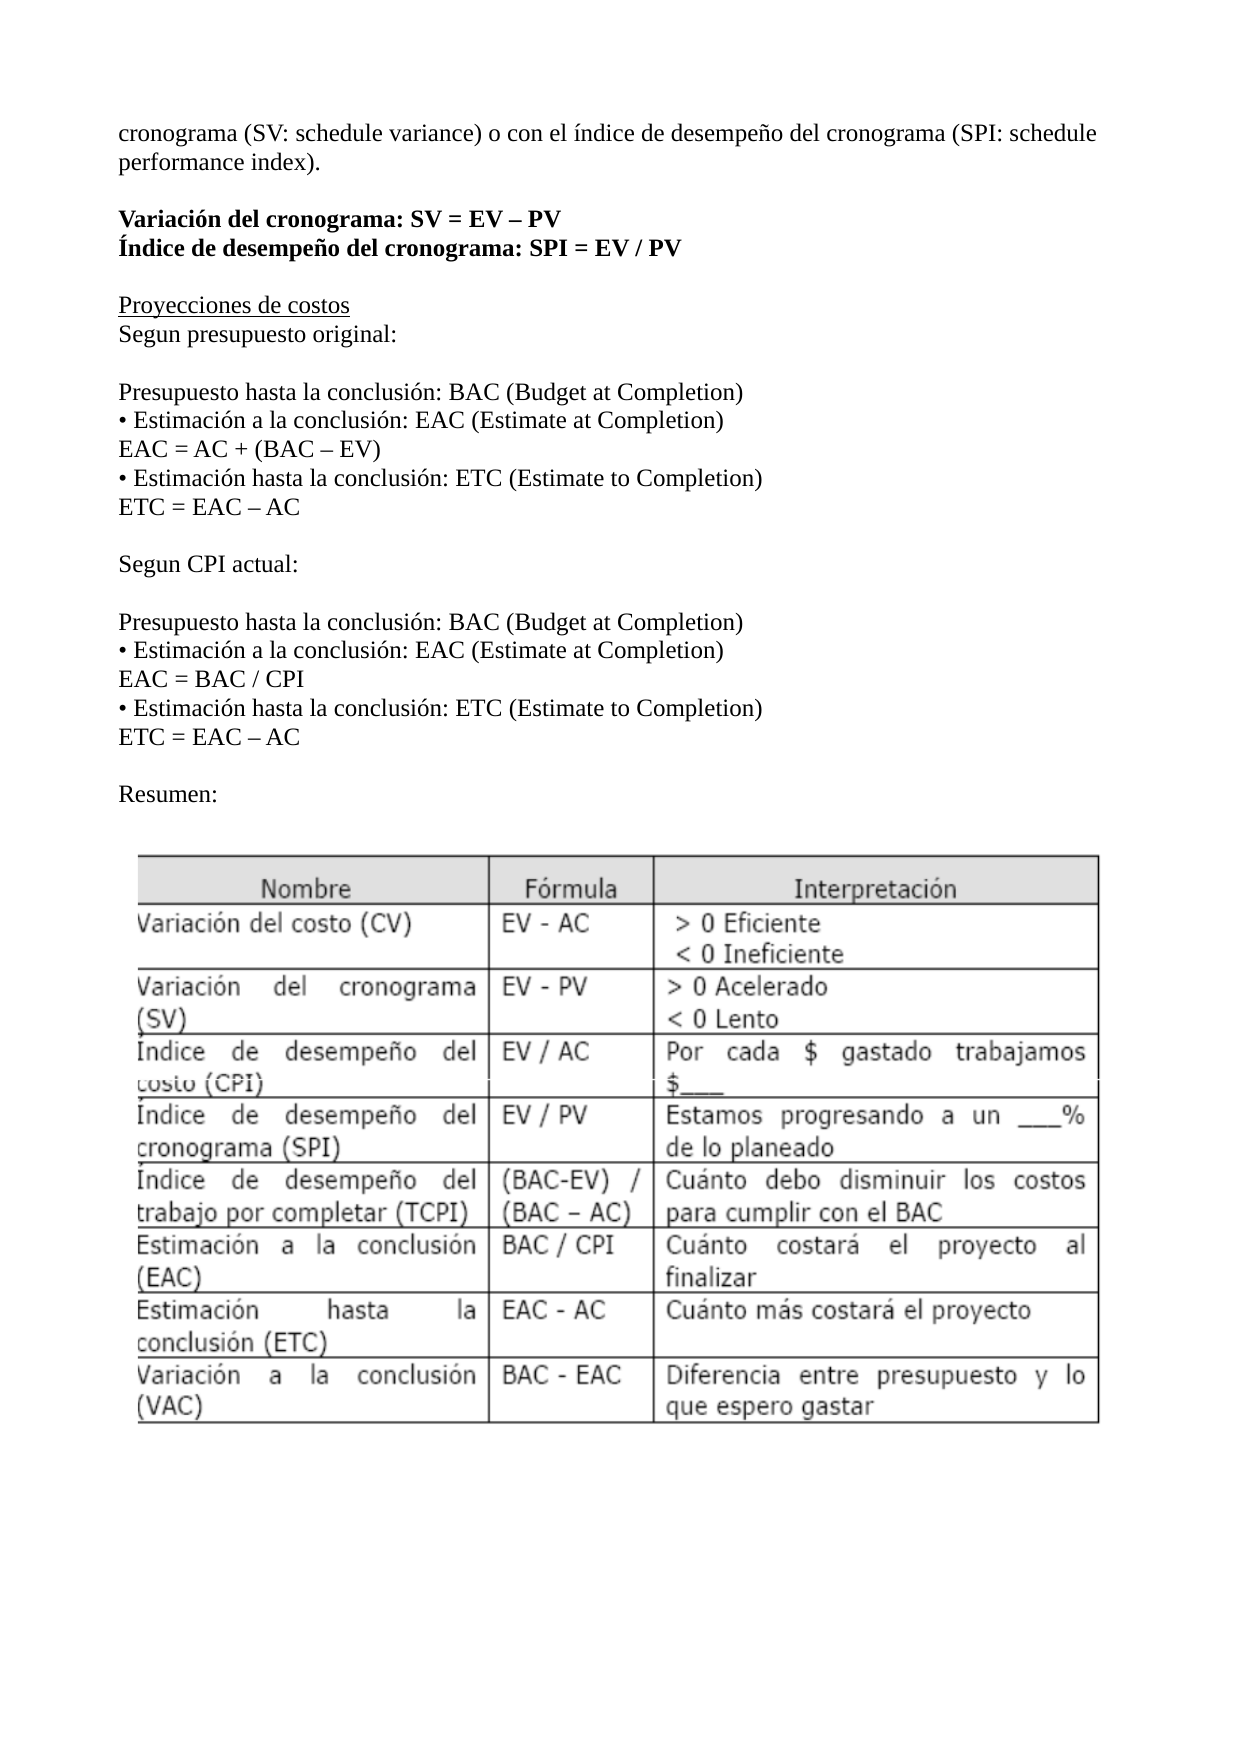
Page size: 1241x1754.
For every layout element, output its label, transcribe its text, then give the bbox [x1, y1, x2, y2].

text Segun CPI actual: [118, 549, 1122, 578]
text Resumen: [118, 779, 1122, 808]
text ETC = EAC – AC [118, 722, 1122, 751]
text Proyecciones de costos [118, 291, 1122, 319]
text Variación del cronograma: SV = EV – PV [118, 204, 1122, 233]
text • Estimación hasta la conclusión: ETC (Estimate to Completion) [118, 463, 1122, 492]
picture [137, 836, 1103, 1425]
text • Estimación a la conclusión: EAC (Estimate at Completion) [118, 636, 1122, 664]
text EAC = BAC / CPI [118, 664, 1122, 693]
text Presupuesto hasta la conclusión: BAC (Budget at Completion) [118, 607, 1122, 636]
text ETC = EAC – AC [118, 492, 1122, 521]
text Segun presupuesto original: [118, 319, 1122, 348]
text cronograma (SV: schedule variance) o con el índice de desempeño del cronograma (SPI: schedule performance index). [118, 118, 1122, 176]
text • Estimación a la conclusión: EAC (Estimate at Completion) [118, 406, 1122, 434]
text EAC = AC + (BAC – EV) [118, 434, 1122, 463]
text Índice de desempeño del cronograma: SPI = EV / PV [118, 233, 1122, 262]
text Presupuesto hasta la conclusión: BAC (Budget at Completion) [118, 377, 1122, 406]
text • Estimación hasta la conclusión: ETC (Estimate to Completion) [118, 693, 1122, 722]
